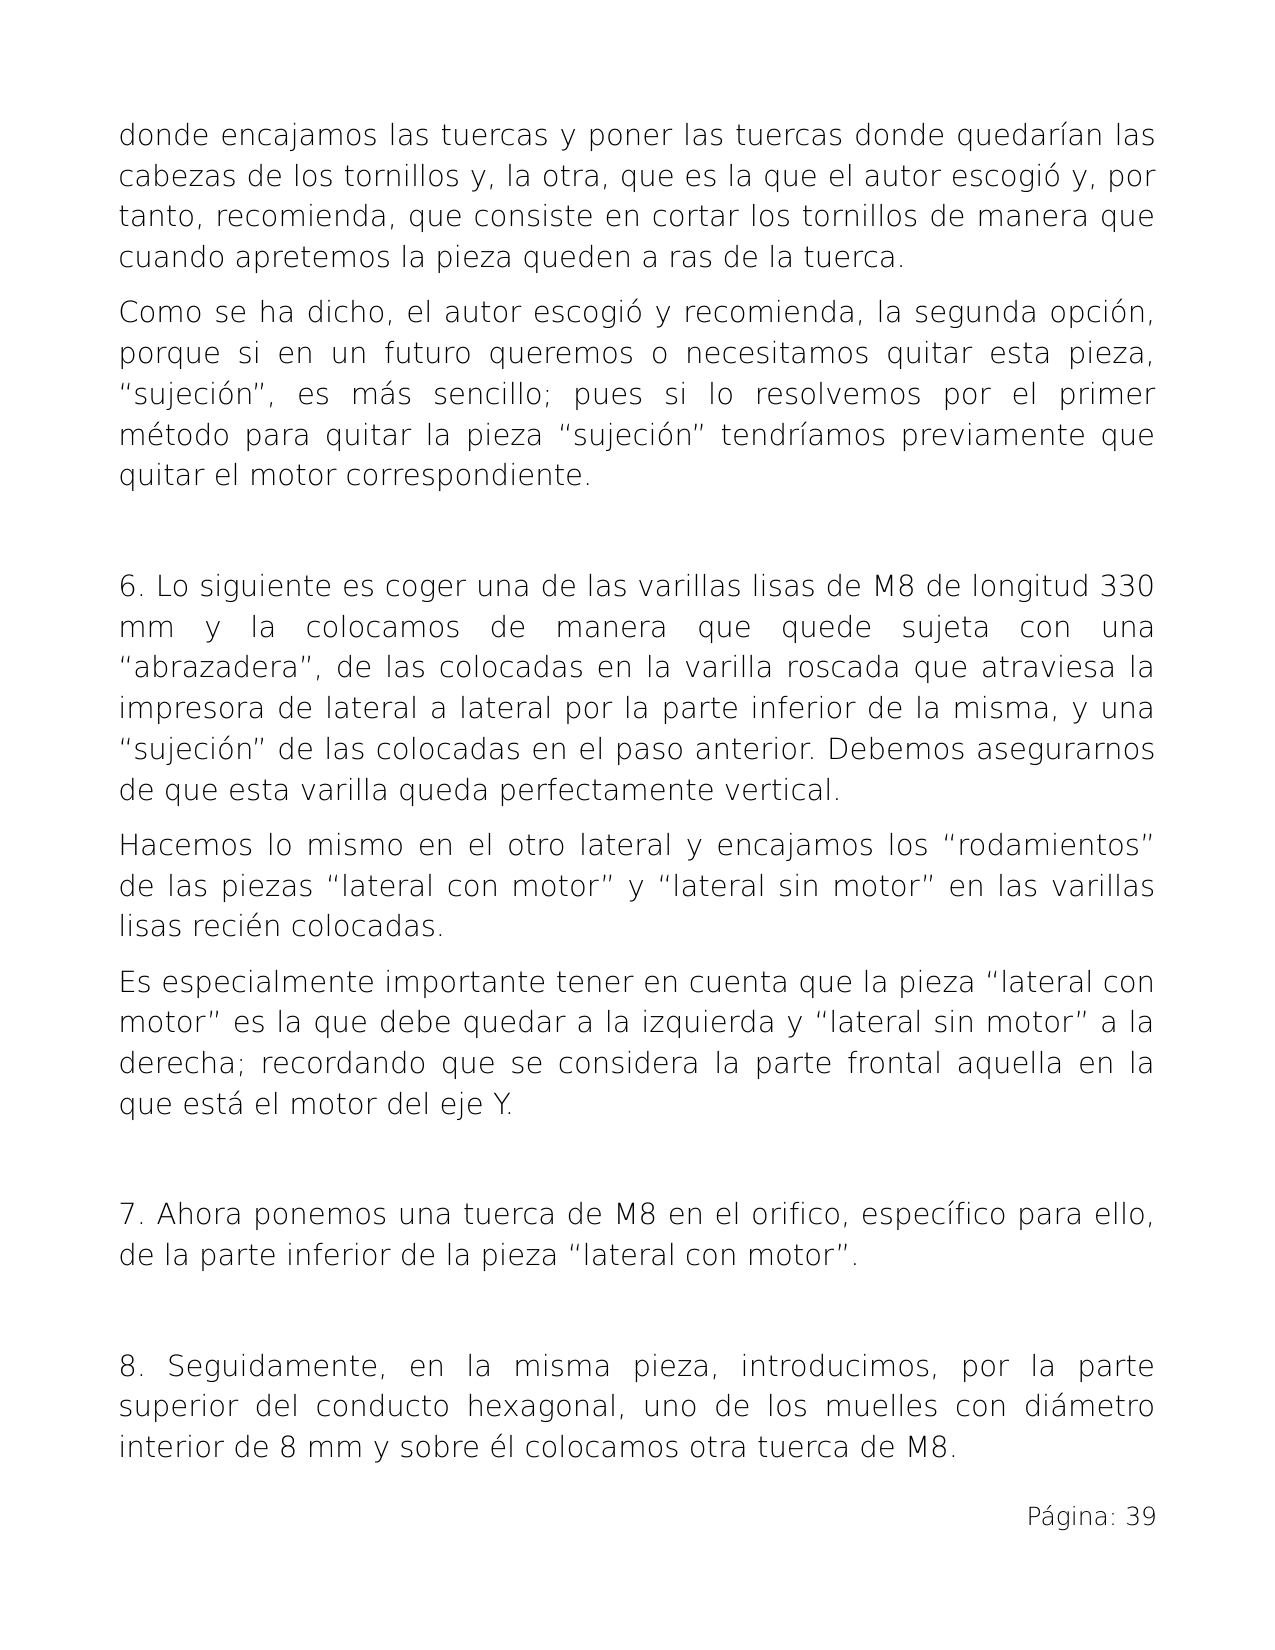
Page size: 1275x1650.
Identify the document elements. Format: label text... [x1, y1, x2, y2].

text 6. Lo siguiente es coger una de las varillas lisas de M8 de longitud 330 mm y la colocamos de manera que quede sujeta con una “abrazadera”, de las colocadas en la varilla roscada que atraviesa la impresora de lateral a lateral por la parte inferior de la misma, y una “sujeción” de las colocadas en el paso anterior. Debemos asegurarnos de que esta varilla queda perfectamente vertical. [118, 569, 1157, 807]
text Es especialmente importante tener en cuenta que la pieza “lateral con motor” es la que debe quedar a la izquierda y “lateral sin motor” a la derecha; recordando que se considera la parte frontal aquella en la que está el motor del eje Y. [118, 965, 1157, 1121]
text 8. Seguidamente, en la misma pieza, introducimos, por la parte superior del conducto hexagonal, uno de los muelles con diámetro interior de 8 mm y sobre él colocamos otra tuerca de M8. [118, 1349, 1157, 1464]
text Como se ha dicho, el autor escogió y recomienda, la segunda opción, porque si en un futuro queremos o necesitamos quitar esta pieza, “sujeción”, es más sencillo; pues si lo resolvemos por el primer método para quitar la pieza “sujeción” tendríamos previamente que quitar el motor correspondiente. [118, 296, 1157, 492]
text donde encajamos las tuercas y poner las tuercas donde quedarían las cabezas de los tornillos y, la otra, que es la que el autor escogió y, por tanto, recomienda, que consiste en cortar los tornillos de manera que cuando apretemos la pieza queden a ras de la tuerca. [118, 118, 1157, 274]
text Hacemos lo mismo en el otro lateral y encajamos los “rodamientos” de las piezas “lateral con motor” y “lateral sin motor” en las varillas lisas recién colocadas. [118, 828, 1157, 943]
text 7. Ahora ponemos una tuerca de M8 en el orifico, específico para ello, de la parte inferior de la pieza “lateral con motor”. [118, 1198, 1157, 1272]
